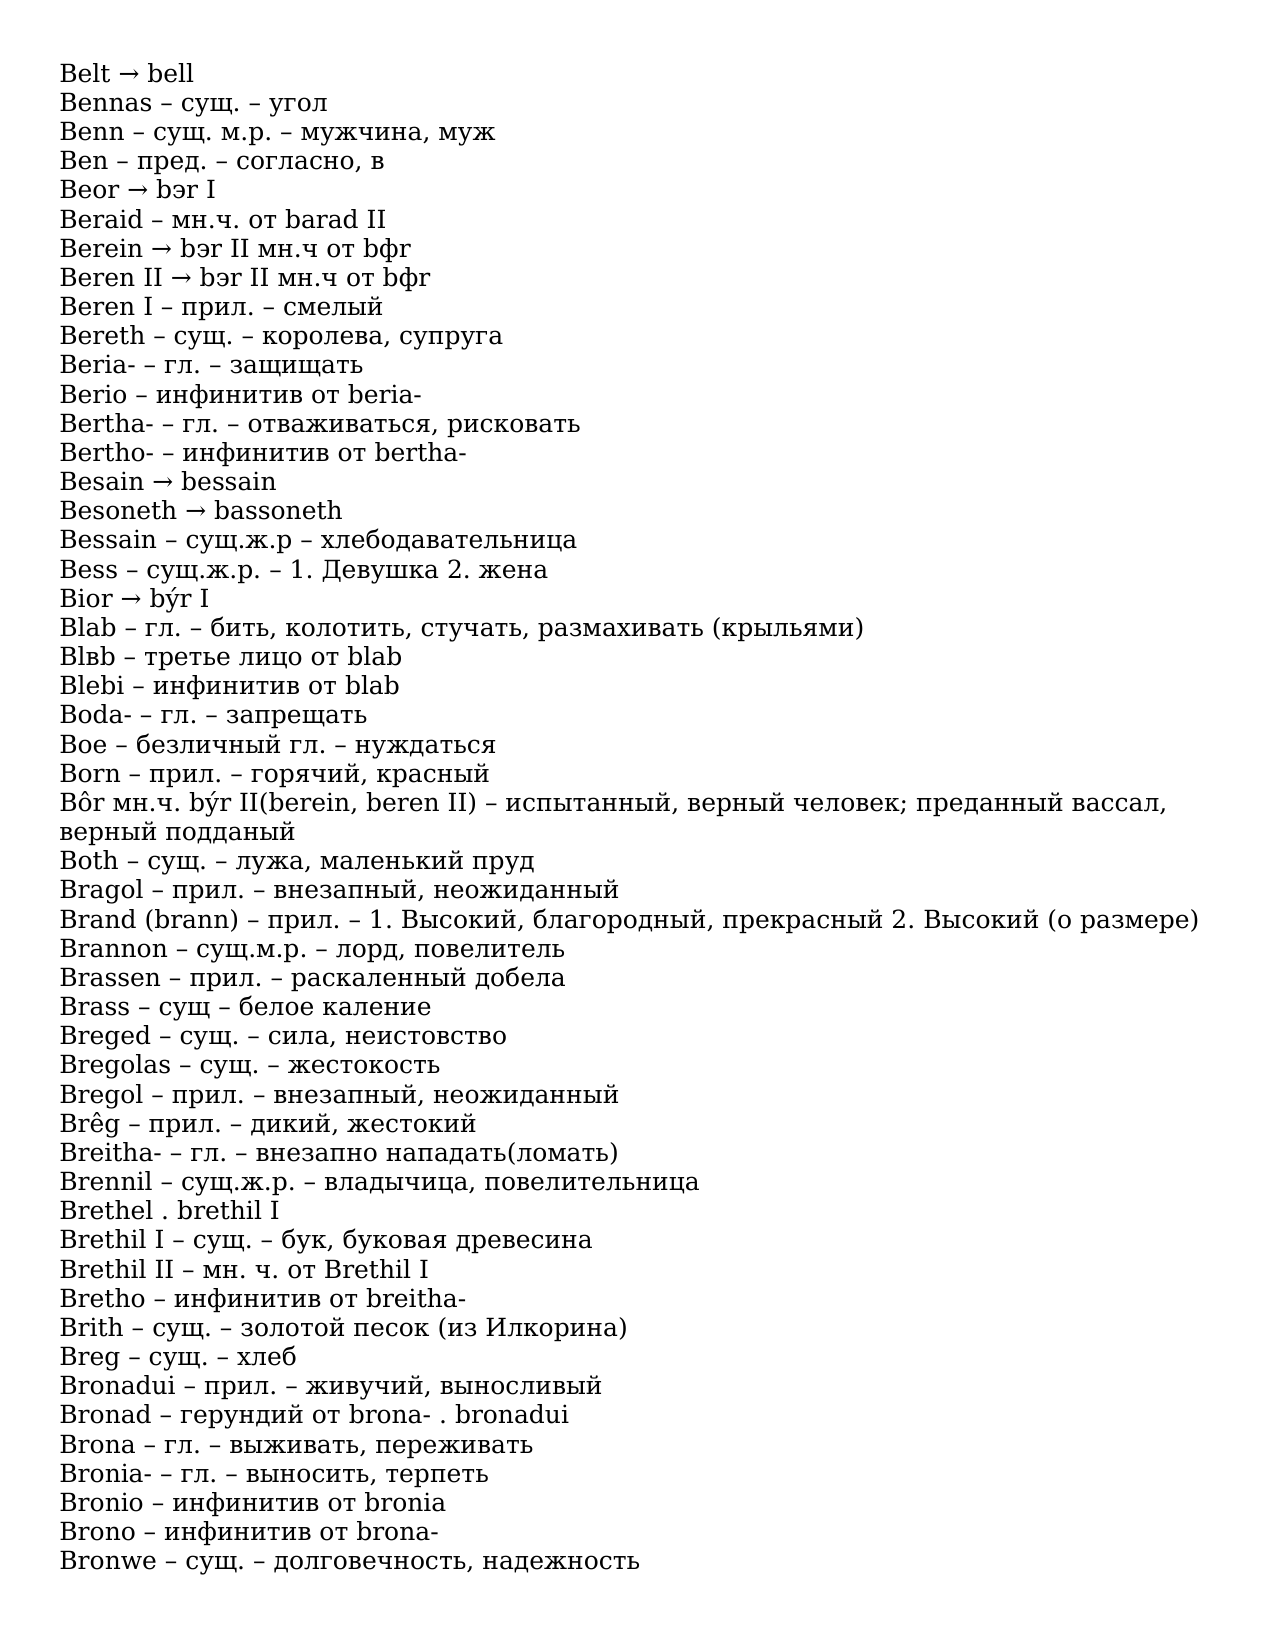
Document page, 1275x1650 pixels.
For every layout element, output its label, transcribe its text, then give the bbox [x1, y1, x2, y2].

text Bretho – инфинитив от breitha- [59, 1284, 1216, 1313]
text Besoneth → bassoneth [59, 497, 1216, 526]
text Bregolas – сущ. – жестокость [59, 1051, 1216, 1080]
text Berio – инфинитив от beria- [59, 380, 1216, 409]
text Brassen – прил. – раскаленный добела [59, 963, 1216, 992]
text Breitha- – гл. – внезапно нападать(ломать) [59, 1138, 1216, 1167]
text Brannon – сущ.м.р. – лорд, повелитель [59, 934, 1216, 963]
text Bôr мн.ч. býr II(berein, beren II) – испытанный, верный человек; преданный вассал, верный подданый [59, 788, 1216, 847]
text Brethel . brethil I [59, 1197, 1216, 1226]
text Bessain – сущ.ж.р – хлебодавательница [59, 526, 1216, 555]
text Bronad – герундий от brona- . bronadui [59, 1401, 1216, 1430]
text Boe – безличный гл. – нуждаться [59, 730, 1216, 759]
text Bennas – сущ. – угол [59, 88, 1216, 117]
text Ben – пред. – согласно, в [59, 147, 1216, 176]
text Blab – гл. – бить, колотить, стучать, размахивать (крыльями) [59, 613, 1216, 642]
text Bronio – инфинитив от bronia [59, 1488, 1216, 1517]
text Breg – сущ. – хлеб [59, 1342, 1216, 1372]
text Beor → bэr I [59, 176, 1216, 205]
text Beraid – мн.ч. от barad II [59, 205, 1216, 234]
text Bertho- – инфинитив от bertha- [59, 438, 1216, 467]
text Brêg – прил. – дикий, жестокий [59, 1109, 1216, 1138]
text Born – прил. – горячий, красный [59, 759, 1216, 788]
text Bronadui – прил. – живучий, выносливый [59, 1372, 1216, 1401]
text Brass – сущ – белое каление [59, 992, 1216, 1022]
text Brith – сущ. – золотой песок (из Илкорина) [59, 1313, 1216, 1342]
text Bregol – прил. – внезапный, неожиданный [59, 1080, 1216, 1109]
text Blebi – инфинитив от blab [59, 672, 1216, 701]
text Brono – инфинитив от brona- [59, 1517, 1216, 1547]
text Both – сущ. – лужа, маленький пруд [59, 847, 1216, 876]
text Belt → bell [59, 59, 1216, 88]
text Brand (brann) – прил. – 1. Высокий, благородный, прекрасный 2. Высокий (о размере) [59, 905, 1216, 934]
text Bereth – сущ. – королева, супруга [59, 322, 1216, 351]
text Boda- – гл. – запрещать [59, 701, 1216, 730]
text Beren II → bэr II мн.ч от bфr [59, 263, 1216, 292]
text Bior → býr I [59, 584, 1216, 613]
text Brethil II – мн. ч. от Brethil I [59, 1255, 1216, 1284]
text Bragol – прил. – внезапный, неожиданный [59, 876, 1216, 905]
text Beren I – прил. – смелый [59, 292, 1216, 322]
text Blвb – третье лицо от blab [59, 642, 1216, 672]
text Bess – сущ.ж.р. – 1. Девушка 2. жена [59, 555, 1216, 584]
text Benn – сущ. м.р. – мужчина, муж [59, 117, 1216, 147]
text Berein → bэr II мн.ч от bфr [59, 234, 1216, 263]
text Breged – сущ. – сила, неистовство [59, 1022, 1216, 1051]
text Brethil I – сущ. – бук, буковая древесина [59, 1226, 1216, 1255]
text Brona – гл. – выживать, переживать [59, 1430, 1216, 1459]
text Besain → bessain [59, 467, 1216, 497]
text Bronia- – гл. – выносить, терпеть [59, 1459, 1216, 1488]
text Brennil – сущ.ж.р. – владычица, повелительница [59, 1167, 1216, 1197]
text Bertha- – гл. – отваживаться, рисковать [59, 409, 1216, 438]
text Bronwe – сущ. – долговечность, надежность [59, 1547, 1216, 1576]
text Beria- – гл. – защищать [59, 351, 1216, 380]
